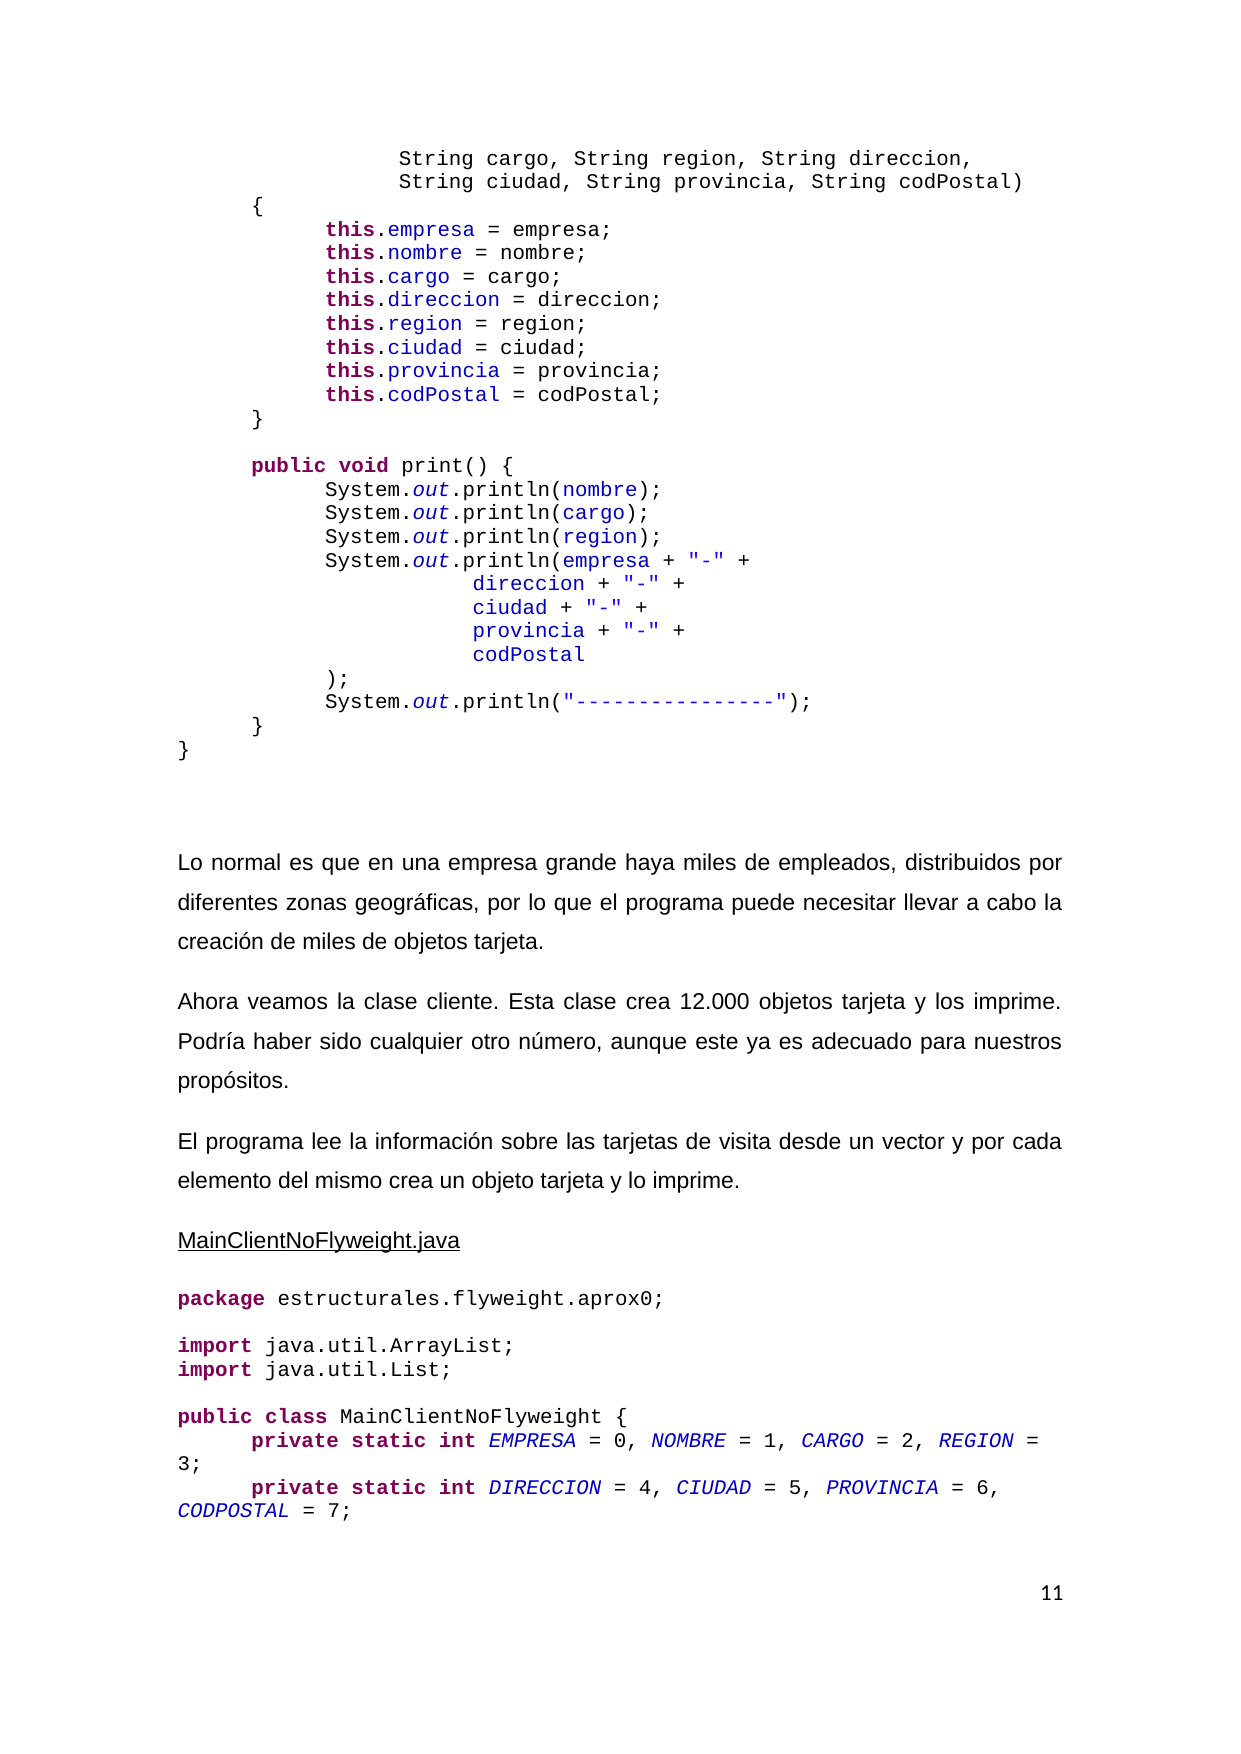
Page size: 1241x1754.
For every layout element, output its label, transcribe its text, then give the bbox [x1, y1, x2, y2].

text System.out.println(region); [177, 526, 1063, 549]
text this.direccion = direccion; [177, 289, 1063, 313]
text ciudad + "-" + [177, 597, 1063, 621]
text Lo normal es que en una empresa grande haya miles de empleados, distribuidos por diferentes zonas geográficas, por lo que el programa puede necesitar llevar a cabo la creación de miles de objetos tarjeta. [177, 849, 1063, 954]
text MainClientNoFlyweight.java [177, 1227, 1063, 1254]
text System.out.println(empresa + "-" + [177, 549, 1063, 573]
text } [177, 739, 1063, 762]
text this.empresa = empresa; [177, 218, 1063, 242]
text private static int EMPRESA = 0, NOMBRE = 1, CARGO = 2, REGION = 3; [177, 1429, 1063, 1477]
text private static int DIRECCION = 4, CIUDAD = 5, PROVINCIA = 6, CODPOSTAL = 7; [177, 1477, 1063, 1524]
text { [177, 195, 1063, 218]
text } [177, 408, 1063, 431]
text System.out.println("----------------"); [177, 691, 1063, 715]
text public class MainClientNoFlyweight { [177, 1406, 1063, 1429]
text this.ciudad = ciudad; [177, 337, 1063, 360]
text this.cargo = cargo; [177, 266, 1063, 289]
text Ahora veamos la clase cliente. Esta clase crea 12.000 objetos tarjeta y los imprime. Podría haber sido cualquier otro número, aunque este ya es adecuado para nuestros propósitos. [177, 988, 1063, 1094]
text ); [177, 668, 1063, 691]
text this.nombre = nombre; [177, 242, 1063, 266]
text provincia + "-" + [177, 621, 1063, 644]
text El programa lee la información sobre las tarjetas de visita desde un vector y por cada elemento del mismo crea un objeto tarjeta y lo imprime. [177, 1128, 1063, 1193]
text import java.util.List; [177, 1359, 1063, 1382]
text String ciudad, String provincia, String codPostal) [177, 171, 1063, 195]
text this.provincia = provincia; [177, 360, 1063, 384]
text System.out.println(nombre); [177, 479, 1063, 502]
text import java.util.ArrayList; [177, 1335, 1063, 1359]
text codPostal [177, 644, 1063, 668]
text System.out.println(cargo); [177, 502, 1063, 526]
text direccion + "-" + [177, 573, 1063, 597]
text String cargo, String region, String direccion, [177, 148, 1063, 171]
text } [177, 715, 1063, 739]
text this.region = region; [177, 313, 1063, 337]
text this.codPostal = codPostal; [177, 384, 1063, 408]
text public void print() { [177, 455, 1063, 479]
text package estructurales.flyweight.aprox0; [177, 1288, 1063, 1311]
